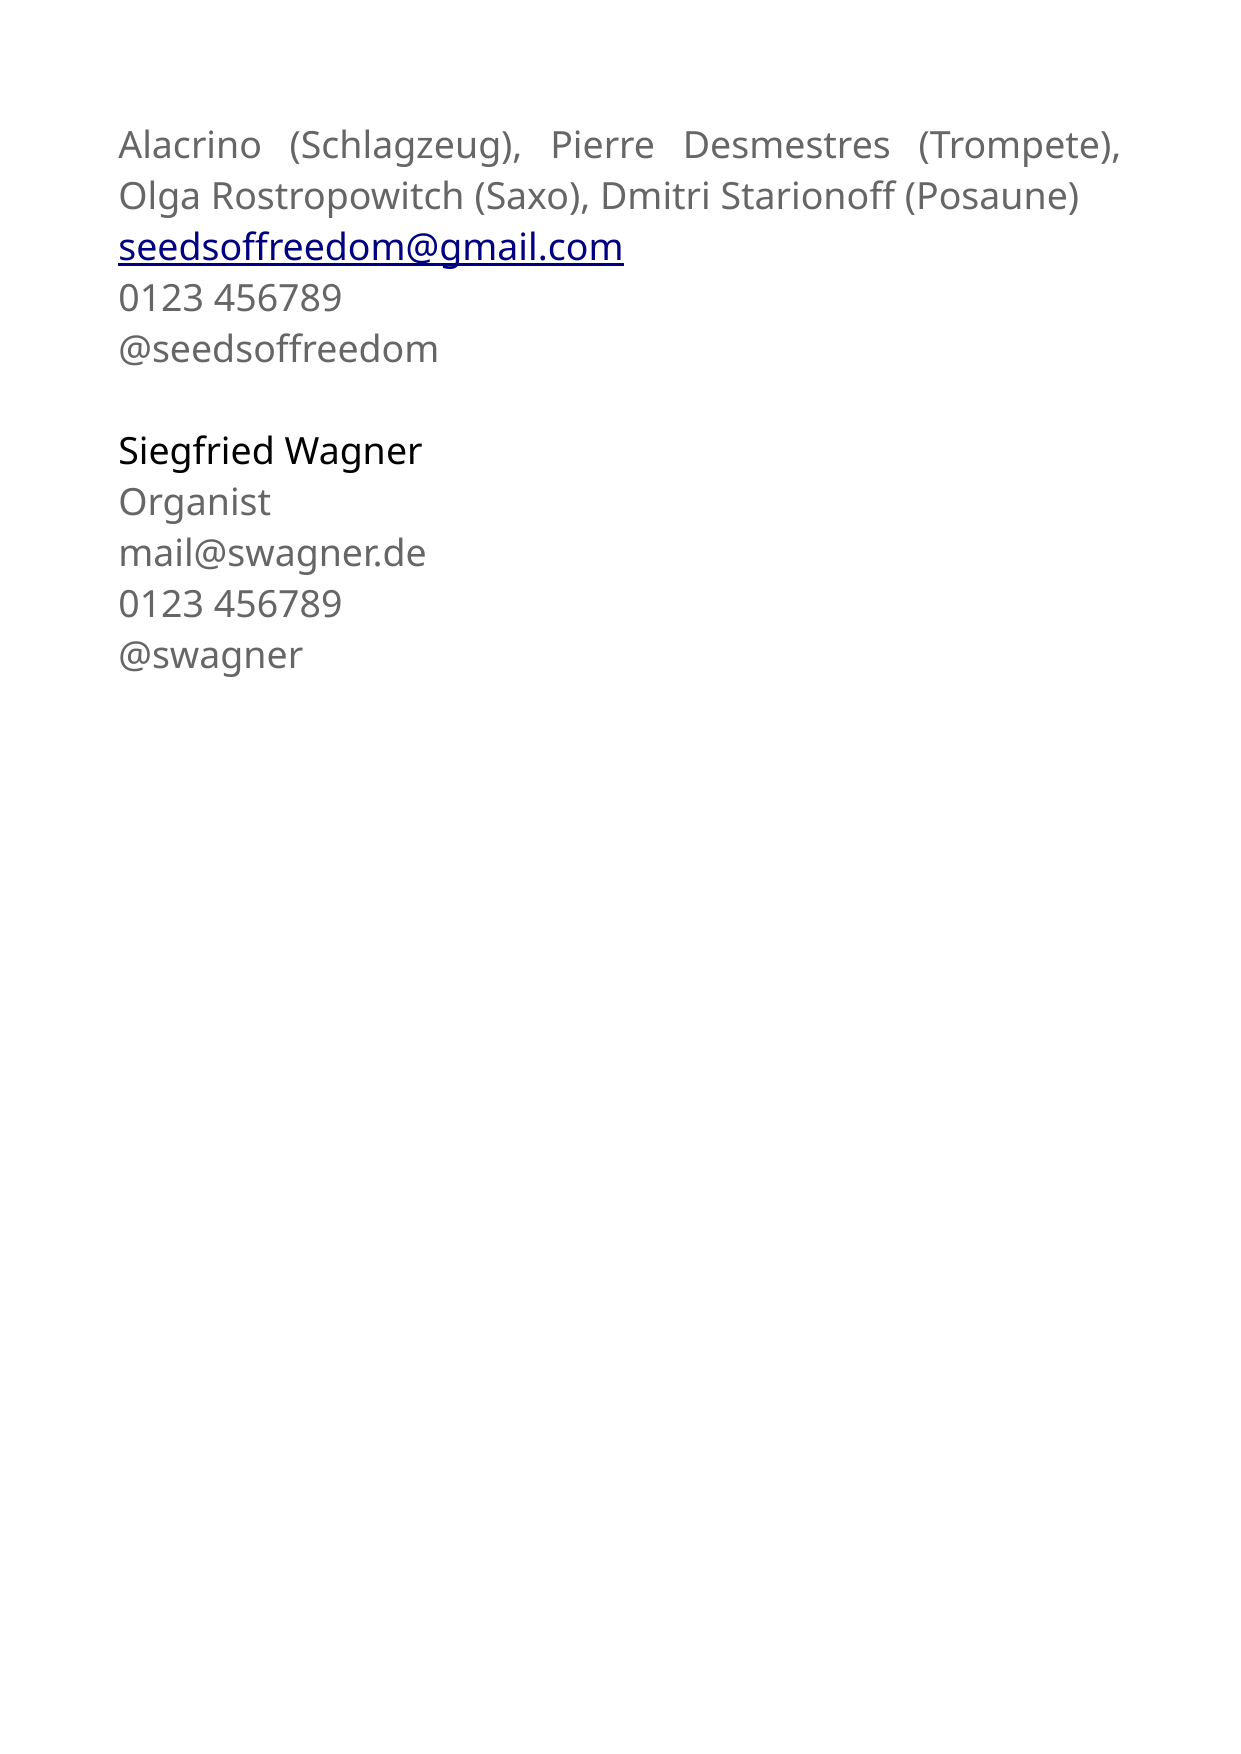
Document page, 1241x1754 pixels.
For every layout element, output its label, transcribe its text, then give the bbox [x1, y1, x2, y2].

text 0123 456789 [118, 271, 1122, 322]
text seedsoffreedom@gmail.com [118, 220, 1122, 271]
text Alacrino (Schlagzeug), Pierre Desmestres (Trompete), Olga Rostropowitch (Saxo), Dmitri Starionoff (Posaune) [118, 118, 1122, 220]
text Organist [118, 475, 1122, 526]
text 0123 456789 [118, 577, 1122, 628]
text @swagner [118, 628, 1122, 679]
text Siegfried Wagner [118, 424, 1122, 475]
text mail@swagner.de [118, 526, 1122, 577]
text @seedsoffreedom [118, 322, 1122, 373]
